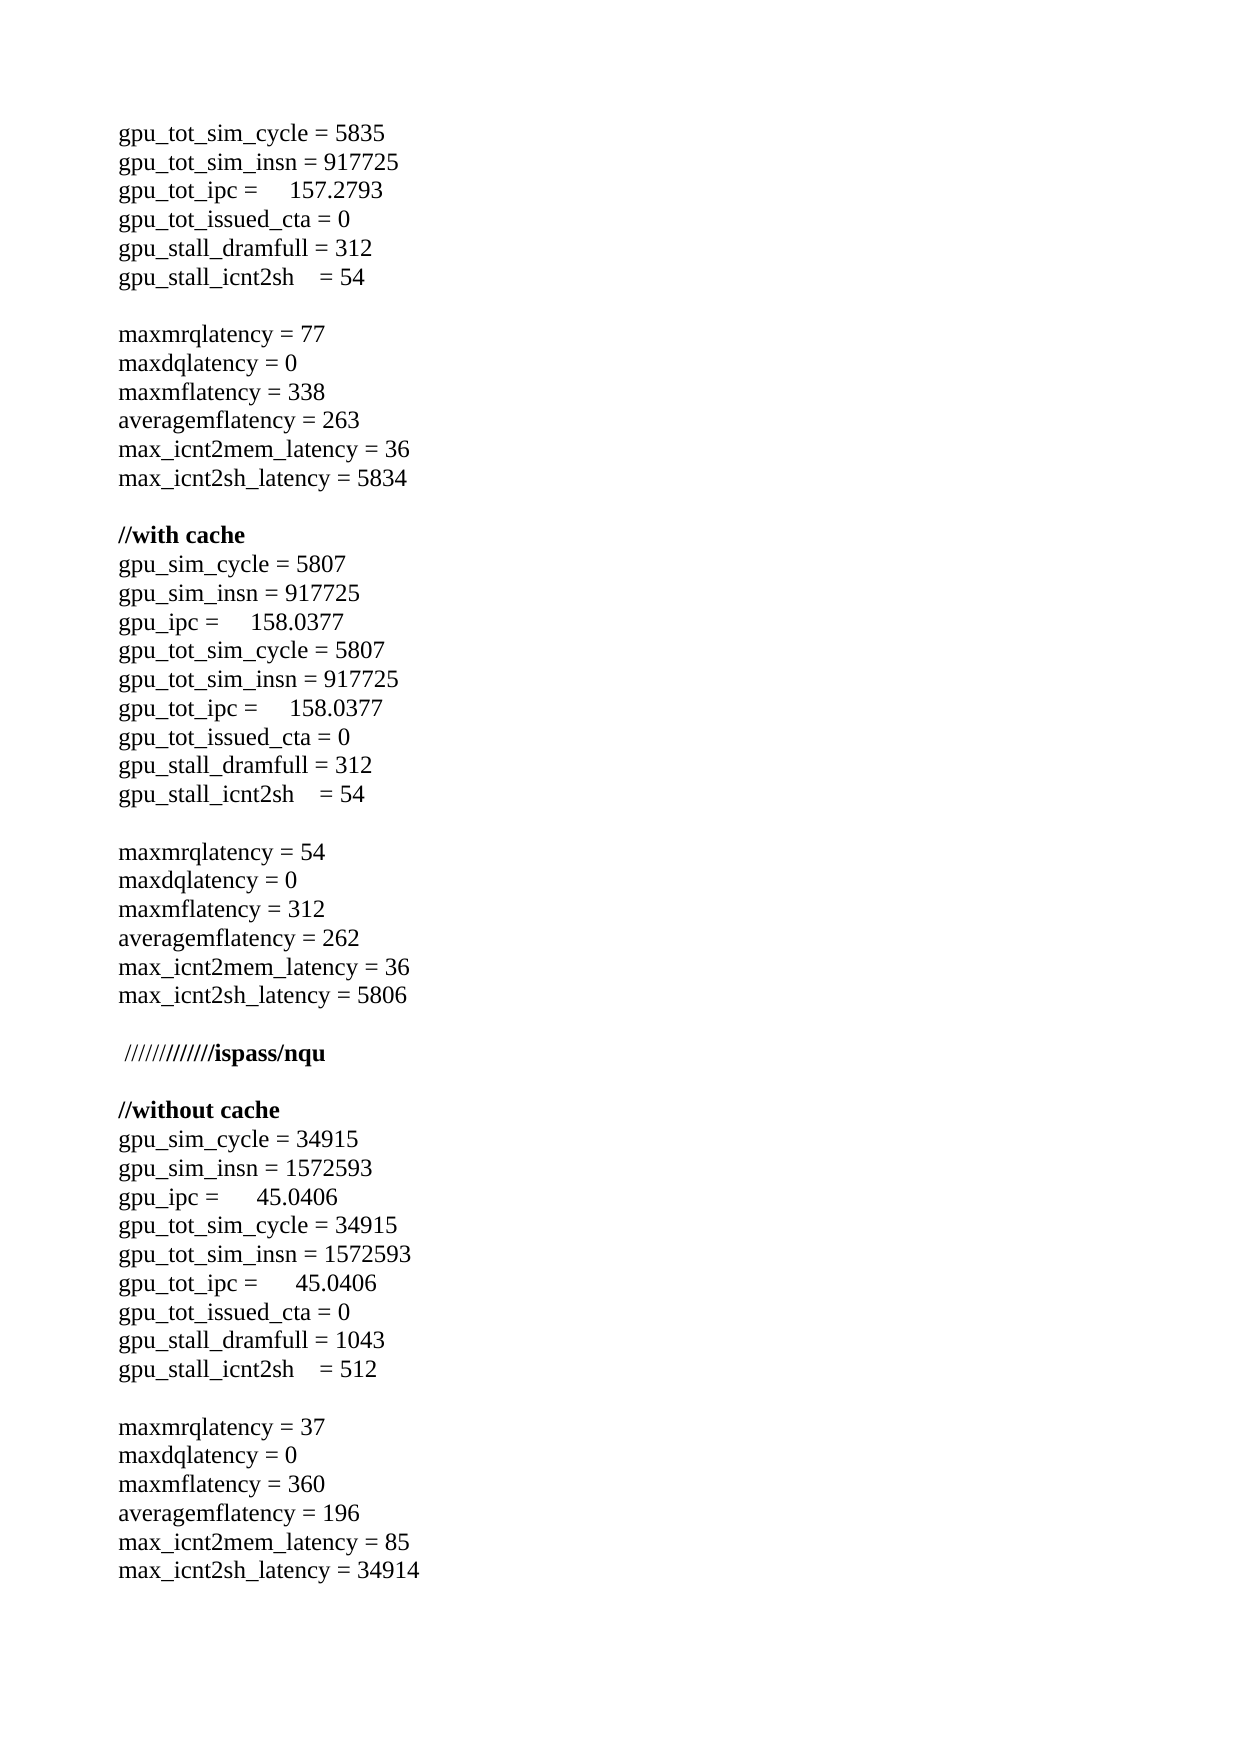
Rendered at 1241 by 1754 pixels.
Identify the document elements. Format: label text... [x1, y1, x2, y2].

text maxmflatency = 360 [118, 1469, 1122, 1498]
text gpu_tot_sim_cycle = 5835 [118, 118, 1122, 147]
text max_icnt2sh_latency = 5806 [118, 981, 1122, 1009]
text //without cache [118, 1096, 1122, 1124]
text maxdqlatency = 0 [118, 866, 1122, 894]
text gpu_stall_icnt2sh = 54 [118, 262, 1122, 291]
text gpu_tot_sim_insn = 1572593 [118, 1239, 1122, 1268]
text gpu_tot_ipc = 45.0406 [118, 1268, 1122, 1297]
text gpu_tot_ipc = 158.0377 [118, 693, 1122, 722]
text gpu_stall_dramfull = 312 [118, 751, 1122, 779]
text gpu_tot_sim_insn = 917725 [118, 664, 1122, 693]
text gpu_stall_dramfull = 312 [118, 233, 1122, 262]
text maxmrqlatency = 37 [118, 1412, 1122, 1441]
text max_icnt2mem_latency = 36 [118, 952, 1122, 981]
text //with cache [118, 521, 1122, 549]
text gpu_tot_issued_cta = 0 [118, 204, 1122, 233]
text maxmflatency = 338 [118, 377, 1122, 406]
text gpu_tot_sim_cycle = 34915 [118, 1211, 1122, 1239]
text max_icnt2mem_latency = 85 [118, 1527, 1122, 1556]
text gpu_sim_cycle = 5807 [118, 549, 1122, 578]
text gpu_ipc = 45.0406 [118, 1182, 1122, 1211]
text gpu_stall_dramfull = 1043 [118, 1326, 1122, 1354]
text gpu_tot_issued_cta = 0 [118, 722, 1122, 751]
text gpu_tot_sim_insn = 917725 [118, 147, 1122, 176]
text averagemflatency = 196 [118, 1498, 1122, 1527]
text gpu_stall_icnt2sh = 512 [118, 1354, 1122, 1383]
text gpu_tot_issued_cta = 0 [118, 1297, 1122, 1326]
text maxdqlatency = 0 [118, 1441, 1122, 1469]
text maxmrqlatency = 54 [118, 837, 1122, 866]
text gpu_sim_insn = 917725 [118, 578, 1122, 607]
text maxdqlatency = 0 [118, 348, 1122, 377]
text gpu_stall_icnt2sh = 54 [118, 779, 1122, 808]
text gpu_tot_ipc = 157.2793 [118, 176, 1122, 204]
text maxmrqlatency = 77 [118, 319, 1122, 348]
text max_icnt2sh_latency = 34914 [118, 1556, 1122, 1584]
text maxmflatency = 312 [118, 894, 1122, 923]
text gpu_sim_insn = 1572593 [118, 1153, 1122, 1182]
text averagemflatency = 262 [118, 923, 1122, 952]
text max_icnt2sh_latency = 5834 [118, 463, 1122, 492]
text gpu_ipc = 158.0377 [118, 607, 1122, 636]
text gpu_tot_sim_cycle = 5807 [118, 636, 1122, 664]
text averagemflatency = 263 [118, 406, 1122, 434]
text /////////////ispass/nqu [118, 1038, 1122, 1067]
text max_icnt2mem_latency = 36 [118, 434, 1122, 463]
text gpu_sim_cycle = 34915 [118, 1124, 1122, 1153]
